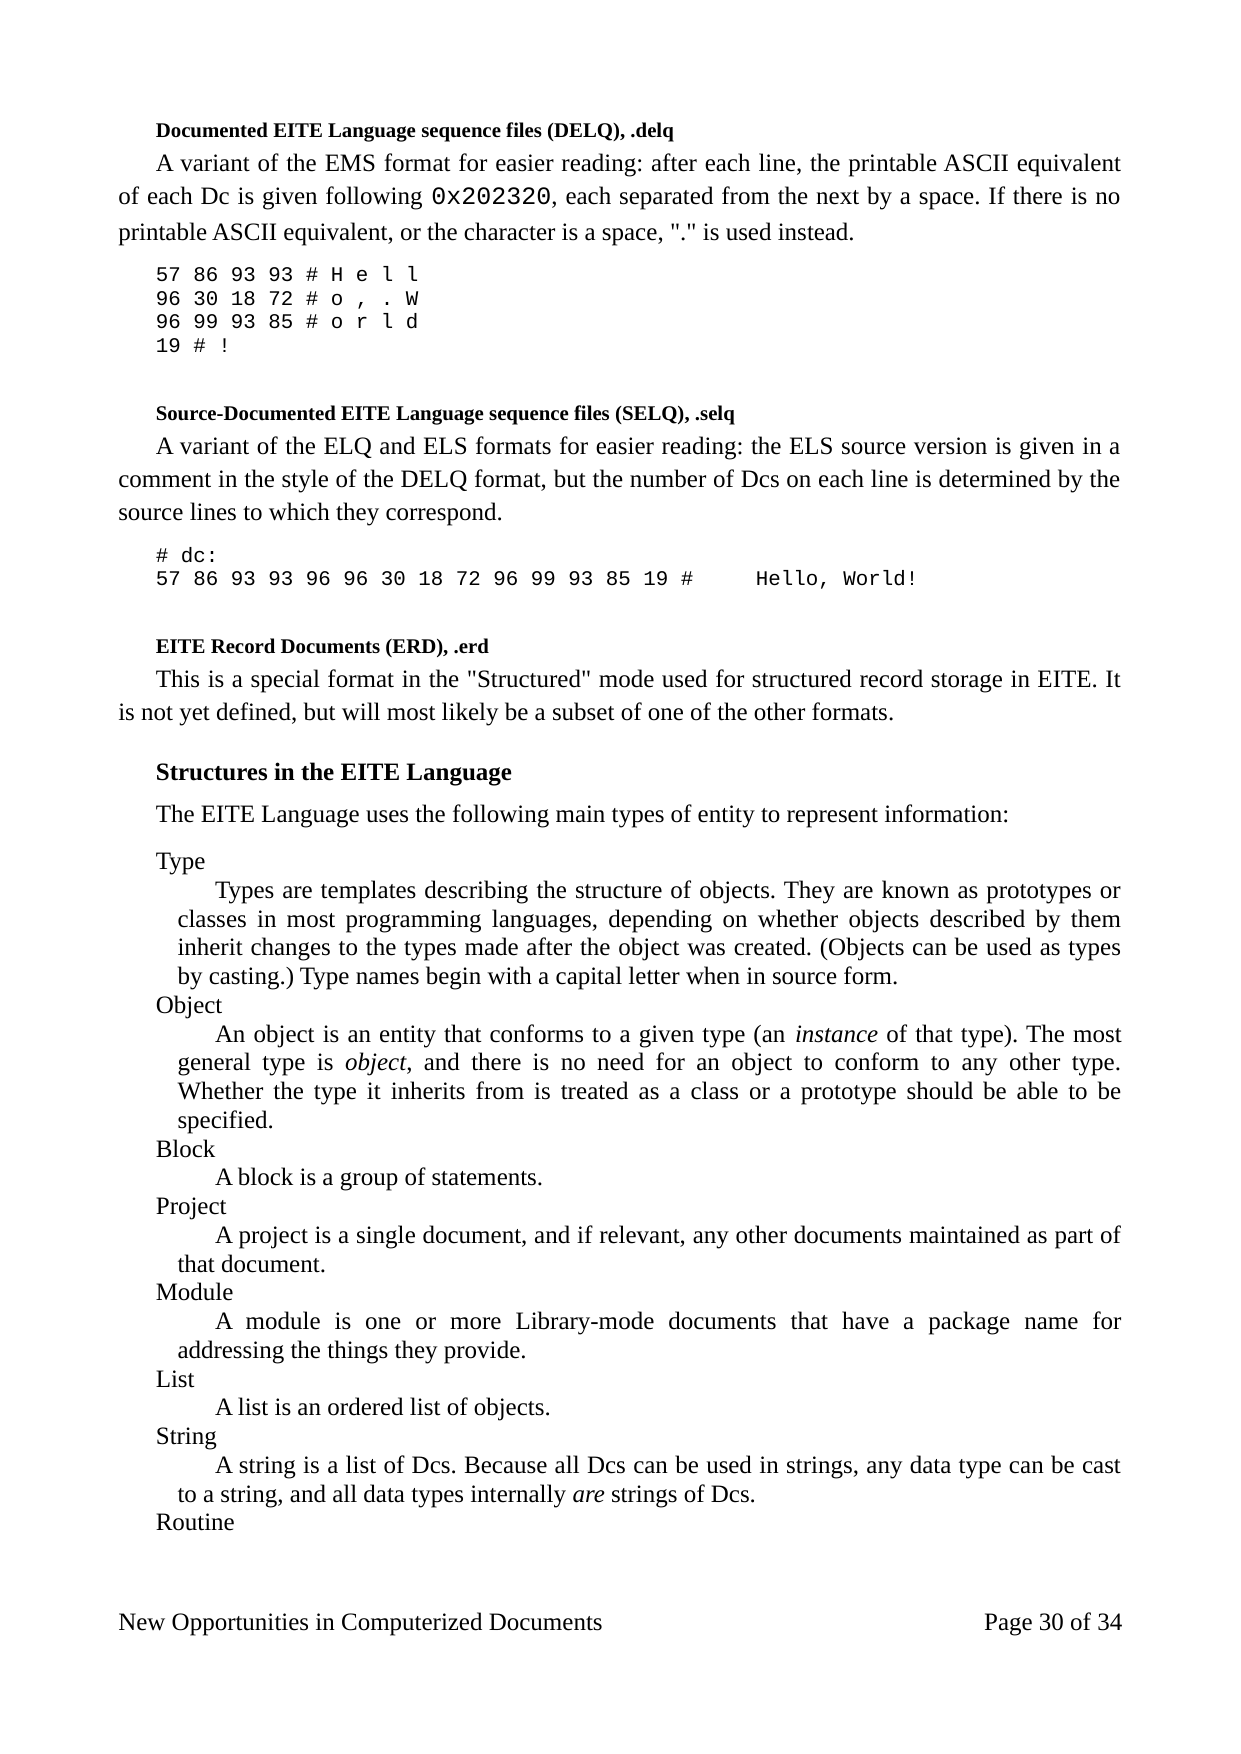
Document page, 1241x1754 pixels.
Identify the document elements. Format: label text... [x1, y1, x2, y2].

list A block is a group of statements. [177, 1162, 1122, 1191]
text The EITE Language uses the following main types of entity to represent information: [118, 799, 1122, 827]
list Types are templates describing the structure of objects. They are known as prototypes or classes in most programming languages, depending on whether objects described by them inherit changes to the types made after the object was created. (Objects can be used as types by casting.) Type names begin with a capital letter when in source form. [177, 875, 1122, 990]
list A list is an ordered list of objects. [177, 1392, 1122, 1421]
subtitle Documented EITE Language sequence files (DELQ), .delq [118, 118, 1122, 142]
subtitle Source-Documented EITE Language sequence files (SELQ), .selq [118, 401, 1122, 425]
subtitle Module [118, 1277, 1122, 1306]
subtitle EITE Record Documents (ERD), .erd [118, 634, 1122, 658]
text 57 86 93 93 96 96 30 18 72 96 99 93 85 19 # Hello, World! [118, 568, 1122, 592]
text 96 99 93 85 # o r l d [118, 311, 1122, 335]
text 19 # ! [118, 335, 1122, 359]
list An object is an entity that conforms to a given type (an instance of that type). The most general type is object, and there is no need for an object to conform to any other type. Whether the type it inherits from is treated as a class or a prototype should be able to be specified. [177, 1019, 1122, 1134]
text 57 86 93 93 # H e l l [118, 264, 1122, 288]
list A module is one or more Library-mode documents that have a package name for addressing the things they provide. [177, 1306, 1122, 1364]
text A variant of the EMS format for easier reading: after each line, the printable ASCII equivalent of each Dc is given following 0x202320, each separated from the next by a space. If there is no printable ASCII equivalent, or the character is a space, "." is used instead. [118, 148, 1122, 245]
text A variant of the ELQ and ELS formats for easier reading: the ELS source version is given in a comment in the style of the DELQ format, but the number of Dcs on each line is determined by the source lines to which they correspond. [118, 431, 1122, 526]
text # dc: [118, 545, 1122, 568]
list A string is a list of Dcs. Because all Dcs can be used in strings, any data type can be cast to a string, and all data types internally are strings of Dcs. [177, 1450, 1122, 1507]
subtitle Type [118, 846, 1122, 875]
subtitle Structures in the EITE Language [118, 757, 1122, 786]
subtitle Object [118, 990, 1122, 1019]
list A project is a single document, and if relevant, any other documents maintained as part of that document. [177, 1220, 1122, 1277]
subtitle Routine [118, 1507, 1122, 1536]
text 96 30 18 72 # o , . W [118, 288, 1122, 311]
subtitle Block [118, 1134, 1122, 1162]
subtitle List [118, 1364, 1122, 1392]
subtitle String [118, 1421, 1122, 1450]
text This is a special format in the "Structured" mode used for structured record storage in EITE. It is not yet defined, but will most likely be a subset of one of the other formats. [118, 664, 1122, 726]
subtitle Project [118, 1191, 1122, 1220]
